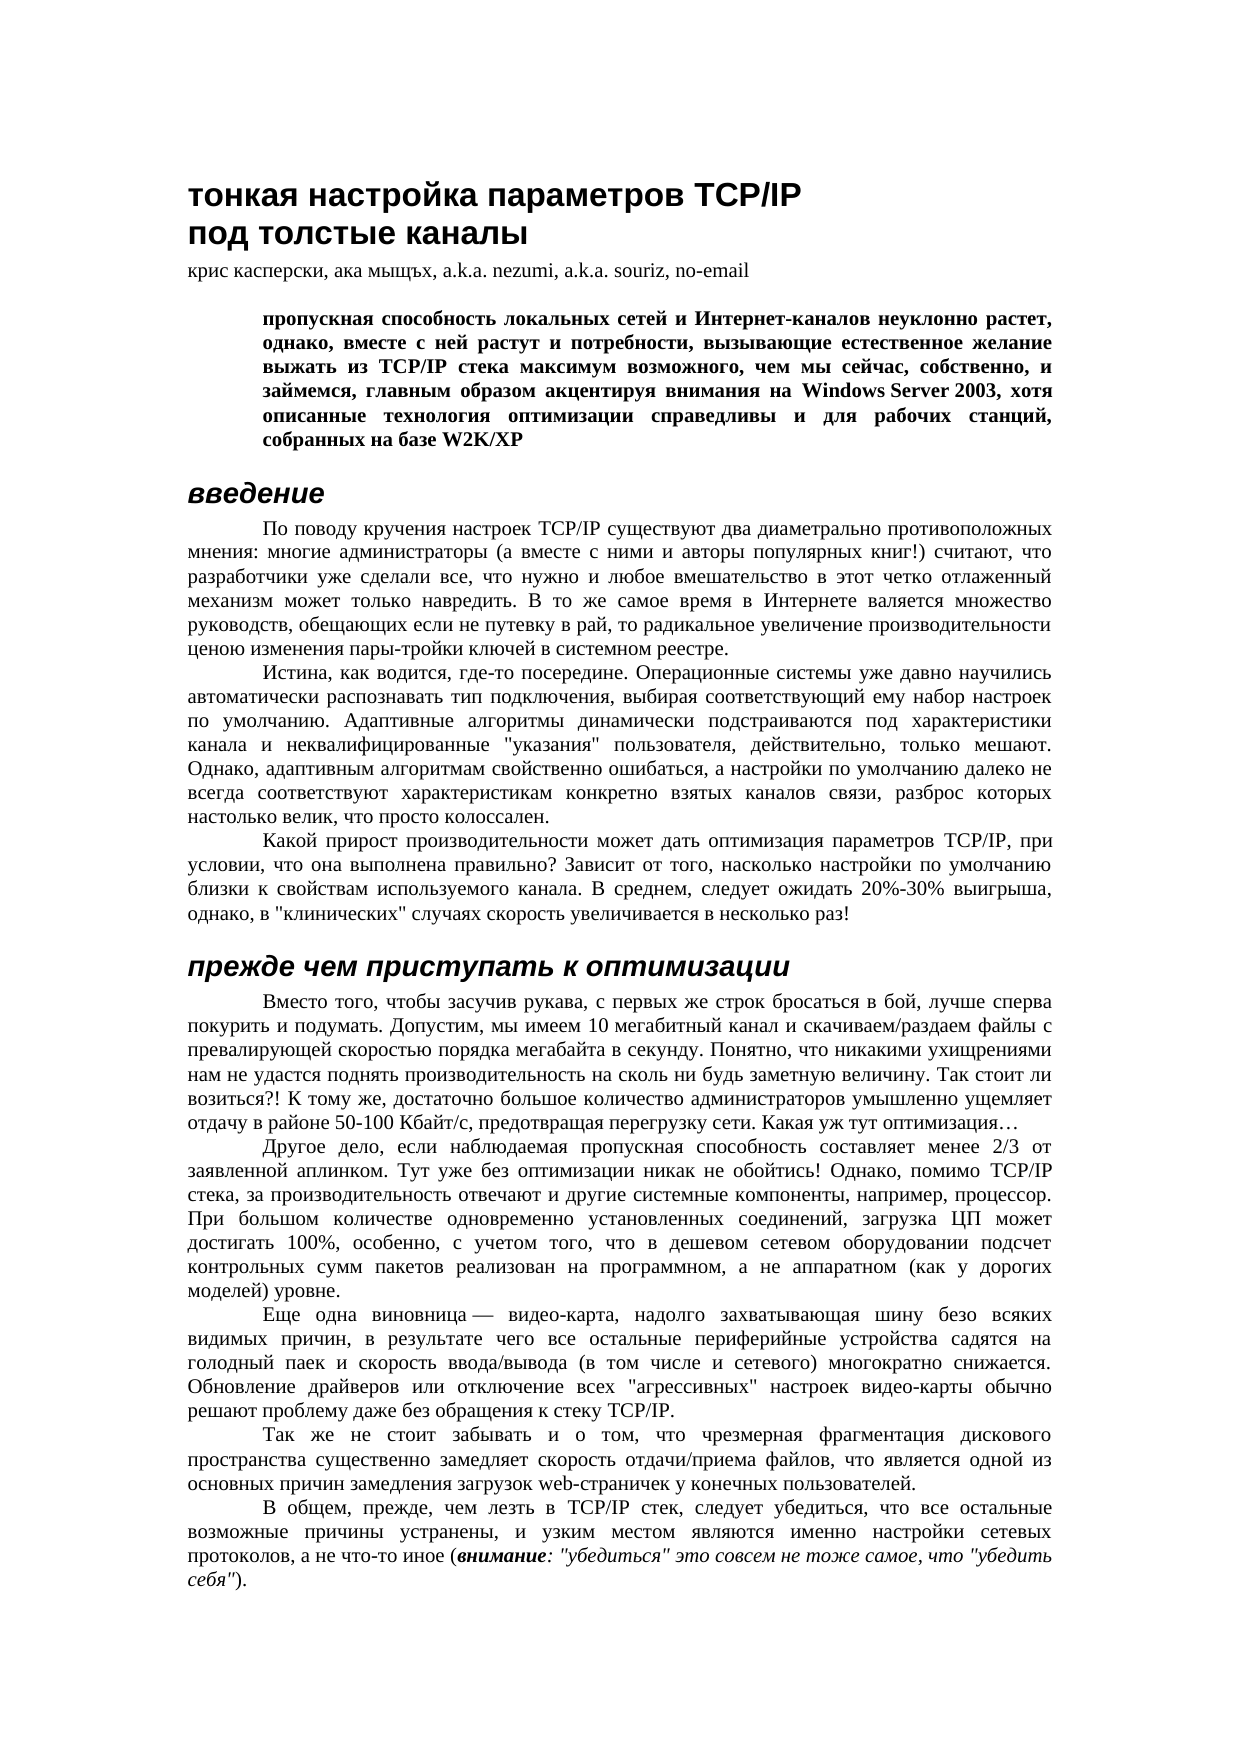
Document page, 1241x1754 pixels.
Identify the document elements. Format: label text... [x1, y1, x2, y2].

text Вместо того, чтобы засучив рукава, с первых же строк бросаться в бой, лучше сперва покурить и подумать. Допустим, мы имеем 10 мегабитный канал и скачиваем/раздаем файлы с превалирующей скоростью порядка мегабайта в секунду. Понятно, что никакими ухищрениями нам не удастся поднять производительность на сколь ни будь заметную величину. Так стоит ли возиться?! К тому же, достаточно большое количество администраторов умышленно ущемляет отдачу в районе 50-100 Кбайт/с, предотвращая перегрузку сети. Какая уж тут оптимизация… [187, 989, 1053, 1134]
text Другое дело, если наблюдаемая пропускная способность составляет менее 2/3 от заявленной аплинком. Тут уже без оптимизации никак не обойтись! Однако, помимо TCP/IP стека, за производительность отвечают и другие системные компоненты, например, процессор. При большом количестве одновременно установленных соединений, загрузка ЦП может достигать 100%, особенно, с учетом того, что в дешевом сетевом оборудовании подсчет контрольных сумм пакетов реализован на программном, а не аппаратном (как у дорогих моделей) уровне. [187, 1134, 1053, 1302]
text Еще одна виновница — видео-карта, надолго захватывающая шину безо всяких видимых причин, в результате чего все остальные периферийные устройства садятся на голодный паек и скорость ввода/вывода (в том числе и сетевого) многократно снижается. Обновление драйверов или отключение всех "агрессивных" настроек видео-карты обычно решают проблему даже без обращения к стеку TCP/IP. [187, 1302, 1053, 1422]
text пропускная способность локальных сетей и Интернет-каналов неуклонно растет, однако, вместе с ней растут и потребности, вызывающие естественное желание выжать из TCP/IP стека максимум возможного, чем мы сейчас, собственно, и займемся, главным образом акцентируя внимания на Windows Server 2003, хотя описанные технология оптимизации справедливы и для рабочих станций, собранных на базе W2K/XP [262, 306, 1053, 451]
subtitle введение [187, 476, 1053, 509]
text По поводу кручения настроек TCP/IP существуют два диаметрально противоположных мнения: многие администраторы (а вместе с ними и авторы популярных книг!) считают, что разработчики уже сделали все, что нужно и любое вмешательство в этот четко отлаженный механизм может только навредить. В то же самое время в Интернете валяется множество руководств, обещающих если не путевку в рай, то радикальное увеличение производительности ценою изменения пары-тройки ключей в системном реестре. [187, 515, 1053, 660]
text Истина, как водится, где-то посередине. Операционные системы уже давно научились автоматически распознавать тип подключения, выбирая соответствующий ему набор настроек по умолчанию. Адаптивные алгоритмы динамически подстраиваются под характеристики канала и неквалифицированные "указания" пользователя, действительно, только мешают. Однако, адаптивным алгоритмам свойственно ошибаться, а настройки по умолчанию далеко не всегда соответствуют характеристикам конкретно взятых каналов связи, разброс которых настолько велик, что просто колоссален. [187, 660, 1053, 828]
text Так же не стоит забывать и о том, что чрезмерная фрагментация дискового пространства существенно замедляет скорость отдачи/приема файлов, что является одной из основных причин замедления загрузок web-страничек у конечных пользователей. [187, 1422, 1053, 1494]
subtitle тонкая настройка параметров TCP/IP под толстые каналы [187, 175, 1053, 252]
text Какой прирост производительности может дать оптимизация параметров TCP/IP, при условии, что она выполнена правильно? Зависит от того, насколько настройки по умолчанию близки к свойствам используемого канала. В среднем, следует ожидать 20%-30% выигрыша, однако, в "клинических" случаях скорость увеличивается в несколько раз! [187, 828, 1053, 924]
text В общем, прежде, чем лезть в TCP/IP стек, следует убедиться, что все остальные возможные причины устранены, и узким местом являются именно настройки сетевых протоколов, а не что-то иное (внимание: "убедиться" это совсем не тоже самое, что "убедить себя"). [187, 1494, 1053, 1591]
subtitle прежде чем приступать к оптимизации [187, 949, 1053, 983]
text крис касперски, ака мыщъх, a.k.a. nezumi, a.k.a. souriz, no-email [187, 258, 1053, 282]
